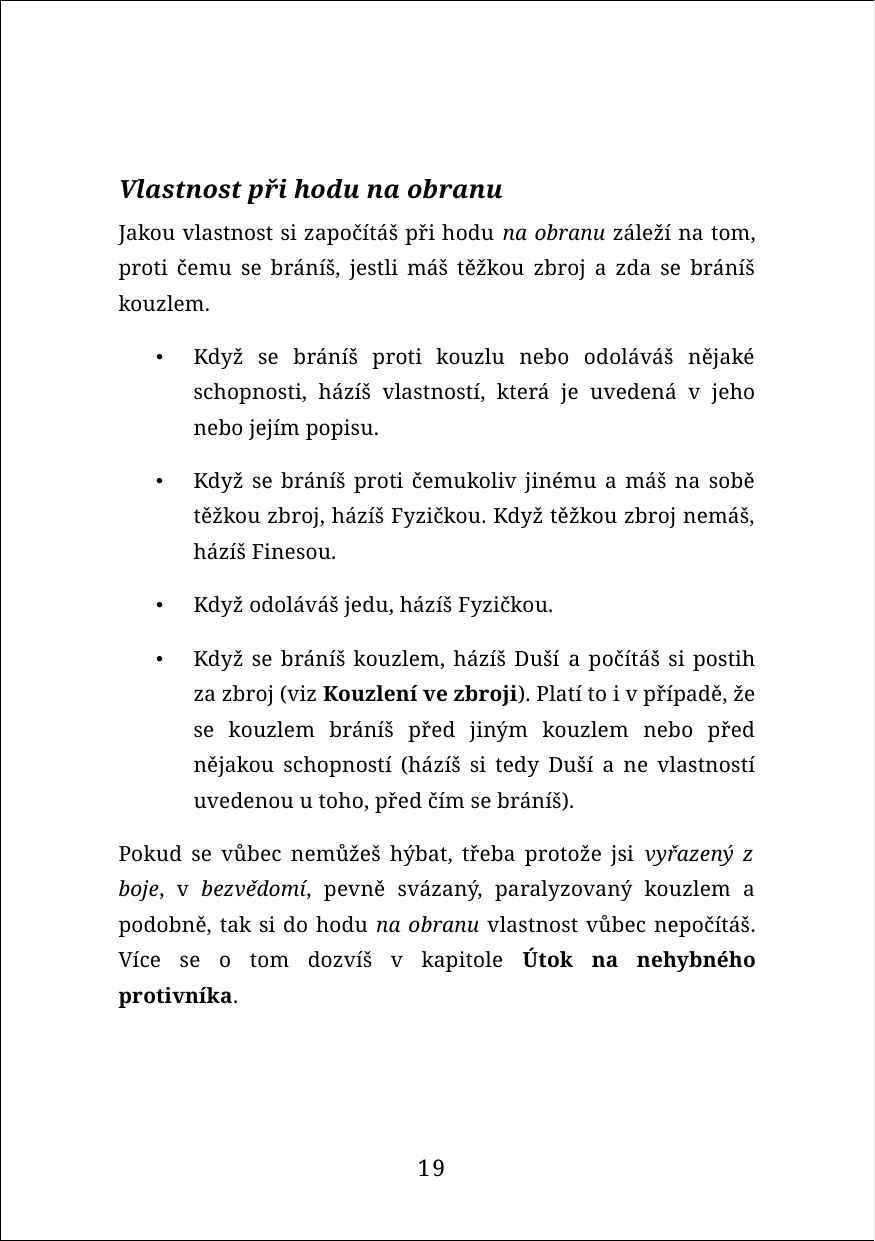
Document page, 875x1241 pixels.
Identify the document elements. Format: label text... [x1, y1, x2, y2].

list Když se bráníš kouzlem, házíš Duší a počítáš si postih za zbroj (viz Kouzlení ve zbroji). Platí to i v případě, že se kouzlem bráníš před jiným kouzlem nebo před nějakou schopností (házíš si tedy Duší a ne vlastností uvedenou u toho, před čím se bráníš). [156, 644, 756, 814]
text Jakou vlastnost si započítáš při hodu na obranu záleží na tom, proti čemu se bráníš, jestli máš těžkou zbroj a zda se bráníš kouzlem. [118, 218, 756, 317]
list Když se bráníš proti kouzlu nebo odoláváš nějaké schopnosti, házíš vlastností, která je uvedená v jeho nebo jejím popisu. [156, 342, 756, 441]
subtitle Vlastnost při hodu na obranu [118, 172, 756, 206]
text Pokud se vůbec nemůžeš hýbat, třeba protože jsi vyřazený z boje, v bezvědomí, pevně svázaný, paralyzovaný kouzlem a podobně, tak si do hodu na obranu vlastnost vůbec nepočítáš. Více se o tom dozvíš v kapitole Útok na nehybného protivníka. [118, 839, 756, 1009]
list Když se bráníš proti čemukoliv jinému a máš na sobě těžkou zbroj, házíš Fyzičkou. Když těžkou zbroj nemáš, házíš Finesou. [156, 466, 756, 566]
list Když odoláváš jedu, házíš Fyzičkou. [156, 590, 756, 619]
